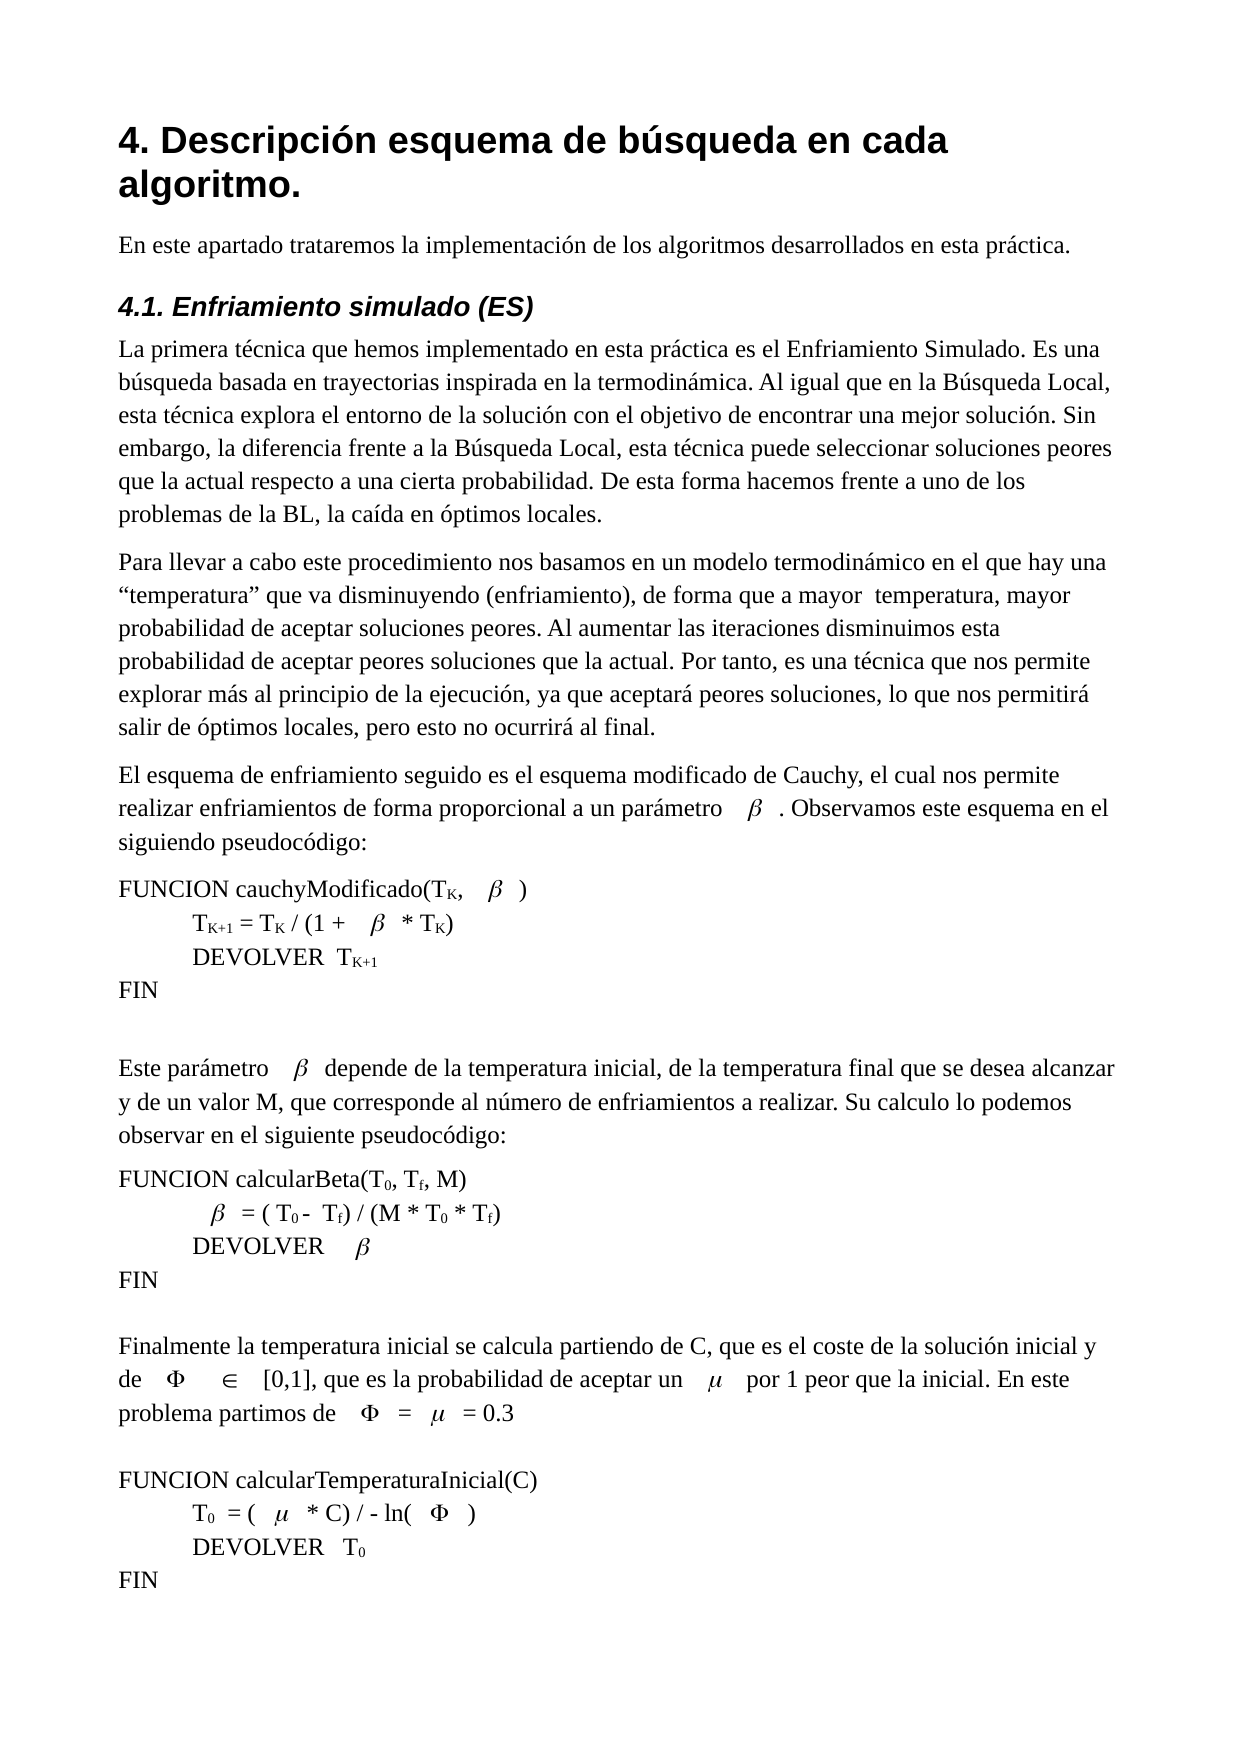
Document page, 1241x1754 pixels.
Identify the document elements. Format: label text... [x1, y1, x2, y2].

text DEVOLVER [118, 1231, 1122, 1261]
text FIN [118, 975, 1122, 1004]
text Para llevar a cabo este procedimiento nos basamos en un modelo termodinámico en el que hay una “temperatura” que va disminuyendo (enfriamiento), de forma que a mayor temperatura, mayor probabilidad de aceptar soluciones peores. Al aumentar las iteraciones disminuimos esta probabilidad de aceptar peores soluciones que la actual. Por tanto, es una técnica que nos permite explorar más al principio de la ejecución, ya que aceptará peores soluciones, lo que nos permitirá salir de óptimos locales, pero esto no ocurrirá al final. [118, 547, 1122, 741]
text En este apartado trataremos la implementación de los algoritmos desarrollados en esta práctica. [118, 230, 1122, 258]
text FUNCION calcularTemperaturaInicial(C) [118, 1465, 1122, 1494]
text El esquema de enfriamiento seguido es el esquema modificado de Cauchy, el cual nos permite realizar enfriamientos de forma proporcional a un parámetro . Observamos este esquema en el siguiendo pseudocódigo: [118, 760, 1122, 855]
text DEVOLVER T0 [118, 1532, 1122, 1561]
text Finalmente la temperatura inicial se calcula partiendo de C, que es el coste de la solución inicial y de [0,1], que es la probabilidad de aceptar un por 1 peor que la inicial. En este problema partimos de == 0.3 [118, 1331, 1122, 1428]
text Este parámetro depende de la temperatura inicial, de la temperatura final que se desea alcanzar y de un valor M, que corresponde al número de enfriamientos a realizar. Su calculo lo podemos observar en el siguiente pseudocódigo: [118, 1053, 1122, 1148]
text FUNCION cauchyModificado(TK, ) [118, 874, 1122, 904]
text T0 = (* C) / - ln() [118, 1498, 1122, 1528]
text = ( T0 - Tf) / (M * T0 * Tf) [118, 1198, 1122, 1227]
text TK+1 = TK / (1 + * TK) [118, 908, 1122, 938]
subtitle 4. Descripción esquema de búsqueda en cada algoritmo. [118, 118, 1122, 205]
text La primera técnica que hemos implementado en esta práctica es el Enfriamiento Simulado. Es una búsqueda basada en trayectorias inspirada en la termodinámica. Al igual que en la Búsqueda Local, esta técnica explora el entorno de la solución con el objetivo de encontrar una mejor solución. Sin embargo, la diferencia frente a la Búsqueda Local, esta técnica puede seleccionar soluciones peores que la actual respecto a una cierta probabilidad. De esta forma hacemos frente a uno de los problemas de la BL, la caída en óptimos locales. [118, 334, 1122, 528]
text FIN [118, 1265, 1122, 1294]
subtitle 4.1. Enfriamiento simulado (ES) [118, 290, 1122, 322]
text DEVOLVER TK+1 [118, 942, 1122, 971]
text FUNCION calcularBeta(T0, Tf, M) [118, 1164, 1122, 1193]
text FIN [118, 1565, 1122, 1594]
